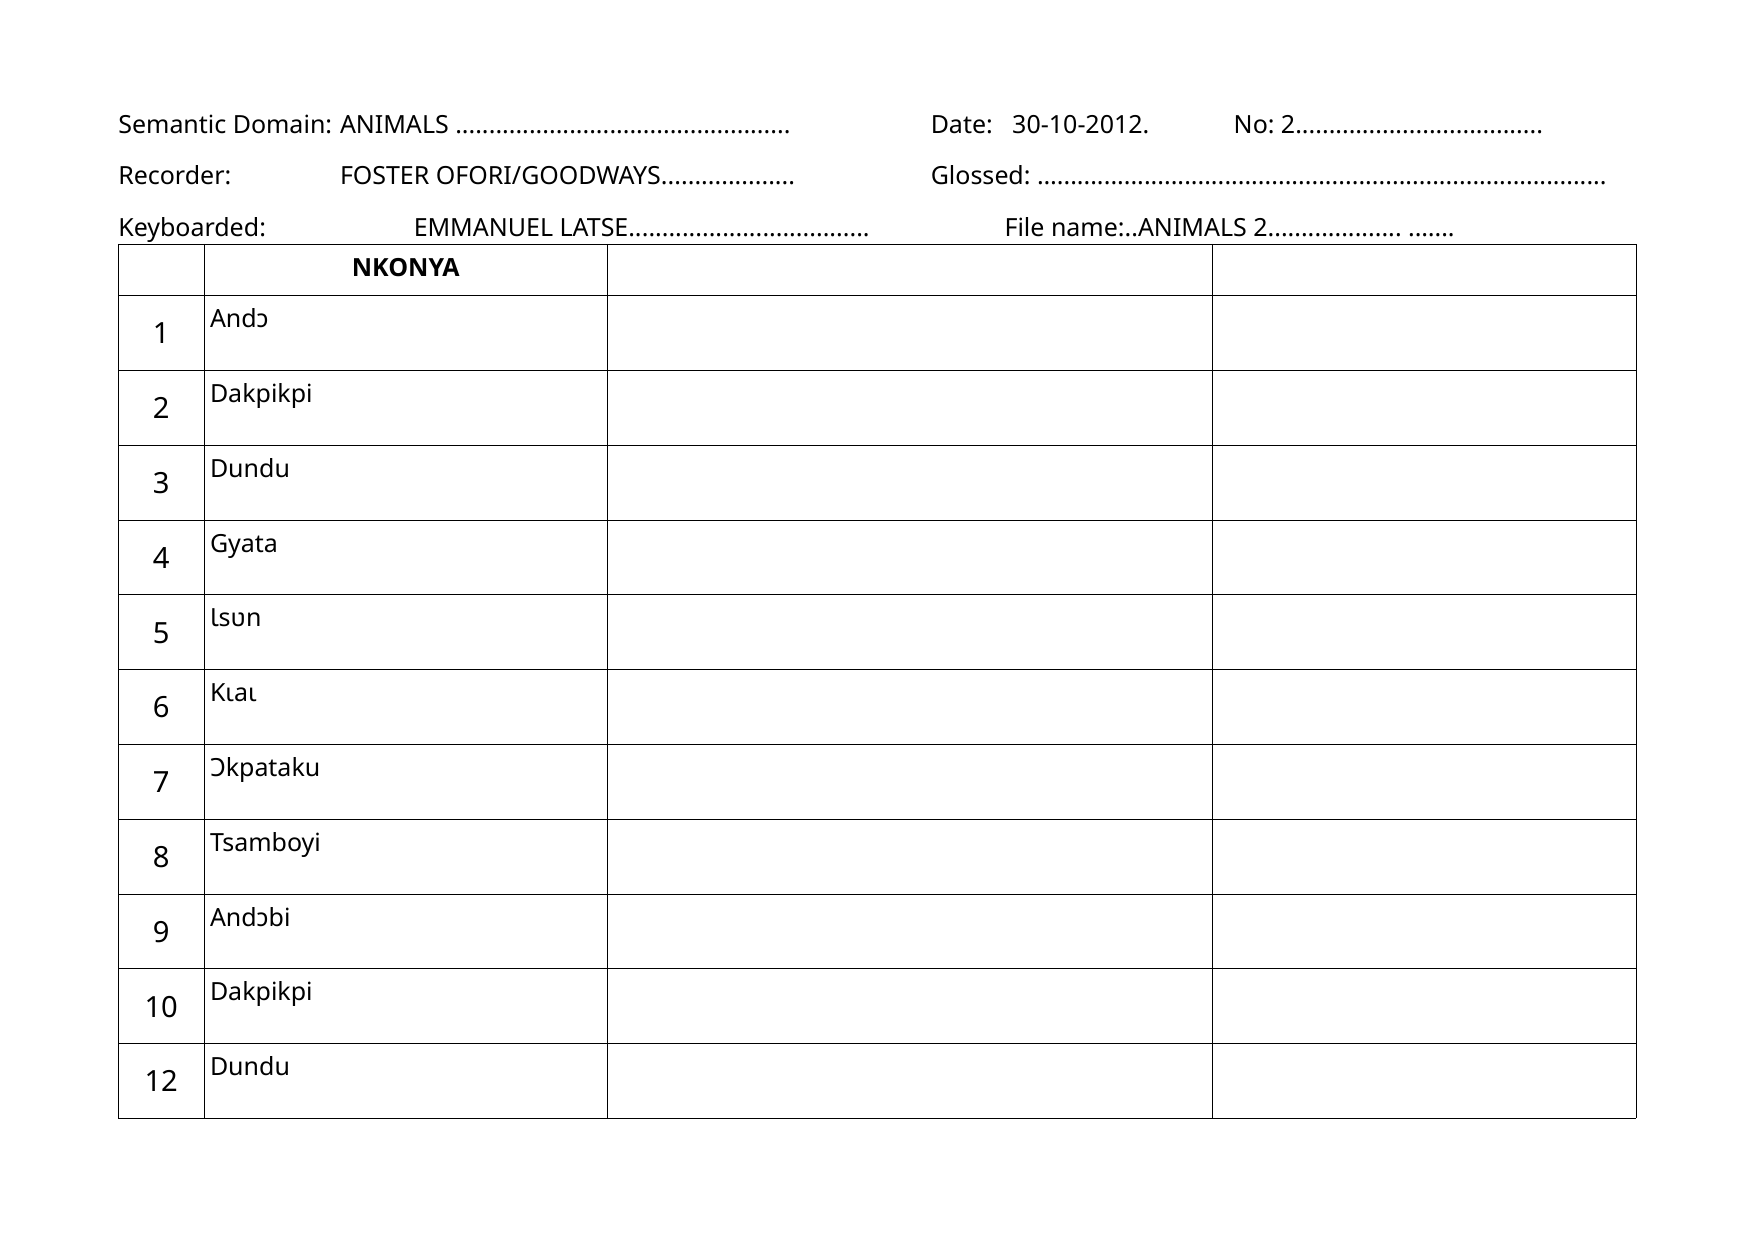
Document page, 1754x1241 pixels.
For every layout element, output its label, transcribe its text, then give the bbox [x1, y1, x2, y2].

table_cell [608, 595, 1212, 669]
table_cell [1213, 745, 1636, 819]
table_cell Andɔbi [205, 895, 607, 968]
table_cell Dakpikpi [205, 371, 607, 445]
table_cell [1213, 670, 1636, 744]
table_cell 6 [119, 670, 204, 744]
table_header [1213, 245, 1636, 295]
table_cell Dundu [205, 446, 607, 519]
table_cell Ɔkpataku [205, 745, 607, 819]
table_header NKONYA [205, 245, 607, 295]
text Semantic Domain: ANIMALS .................................................. Date: 30-10-2012. No: 2........….......................... [118, 106, 1636, 140]
table_cell [608, 446, 1212, 519]
table_cell [1213, 969, 1636, 1043]
table_cell Andɔ [205, 296, 607, 370]
table_cell [608, 895, 1212, 968]
text Recorder: FOSTER OFORI/GOODWAYS.................... Glossed: ….................................................................................. [118, 158, 1636, 192]
text Keyboarded: EMMANUEL LATSE.................................... File name:..ANIMALS 2.................... .…... [118, 210, 1636, 244]
table_cell Kɩaɩ [205, 670, 607, 744]
table_cell 3 [119, 446, 204, 519]
table_cell [608, 969, 1212, 1043]
table_cell [608, 296, 1212, 370]
table_cell [608, 745, 1212, 819]
table_cell 12 [119, 1044, 204, 1118]
table_cell [1213, 371, 1636, 445]
table_cell 4 [119, 521, 204, 594]
table_cell Dundu [205, 1044, 607, 1118]
table_header [119, 245, 204, 295]
table_cell Ɩsʋn [205, 595, 607, 669]
table_cell [1213, 595, 1636, 669]
table_cell Dakpikpi [205, 969, 607, 1043]
table_cell [1213, 521, 1636, 594]
table_header [608, 245, 1212, 295]
table_cell 2 [119, 371, 204, 445]
table_cell [1213, 820, 1636, 893]
table_cell [1213, 296, 1636, 370]
table_cell 1 [119, 296, 204, 370]
table_cell [608, 1044, 1212, 1118]
table_cell 8 [119, 820, 204, 893]
table_cell [608, 820, 1212, 893]
table_cell [608, 521, 1212, 594]
table_cell 5 [119, 595, 204, 669]
table_cell 7 [119, 745, 204, 819]
table_cell [1213, 895, 1636, 968]
table_cell 10 [119, 969, 204, 1043]
table_cell [1213, 446, 1636, 519]
table_cell 9 [119, 895, 204, 968]
table_cell [1213, 1044, 1636, 1118]
table_cell [608, 371, 1212, 445]
table_cell [608, 670, 1212, 744]
table_cell Gyata [205, 521, 607, 594]
table_cell Tsamboyi [205, 820, 607, 893]
